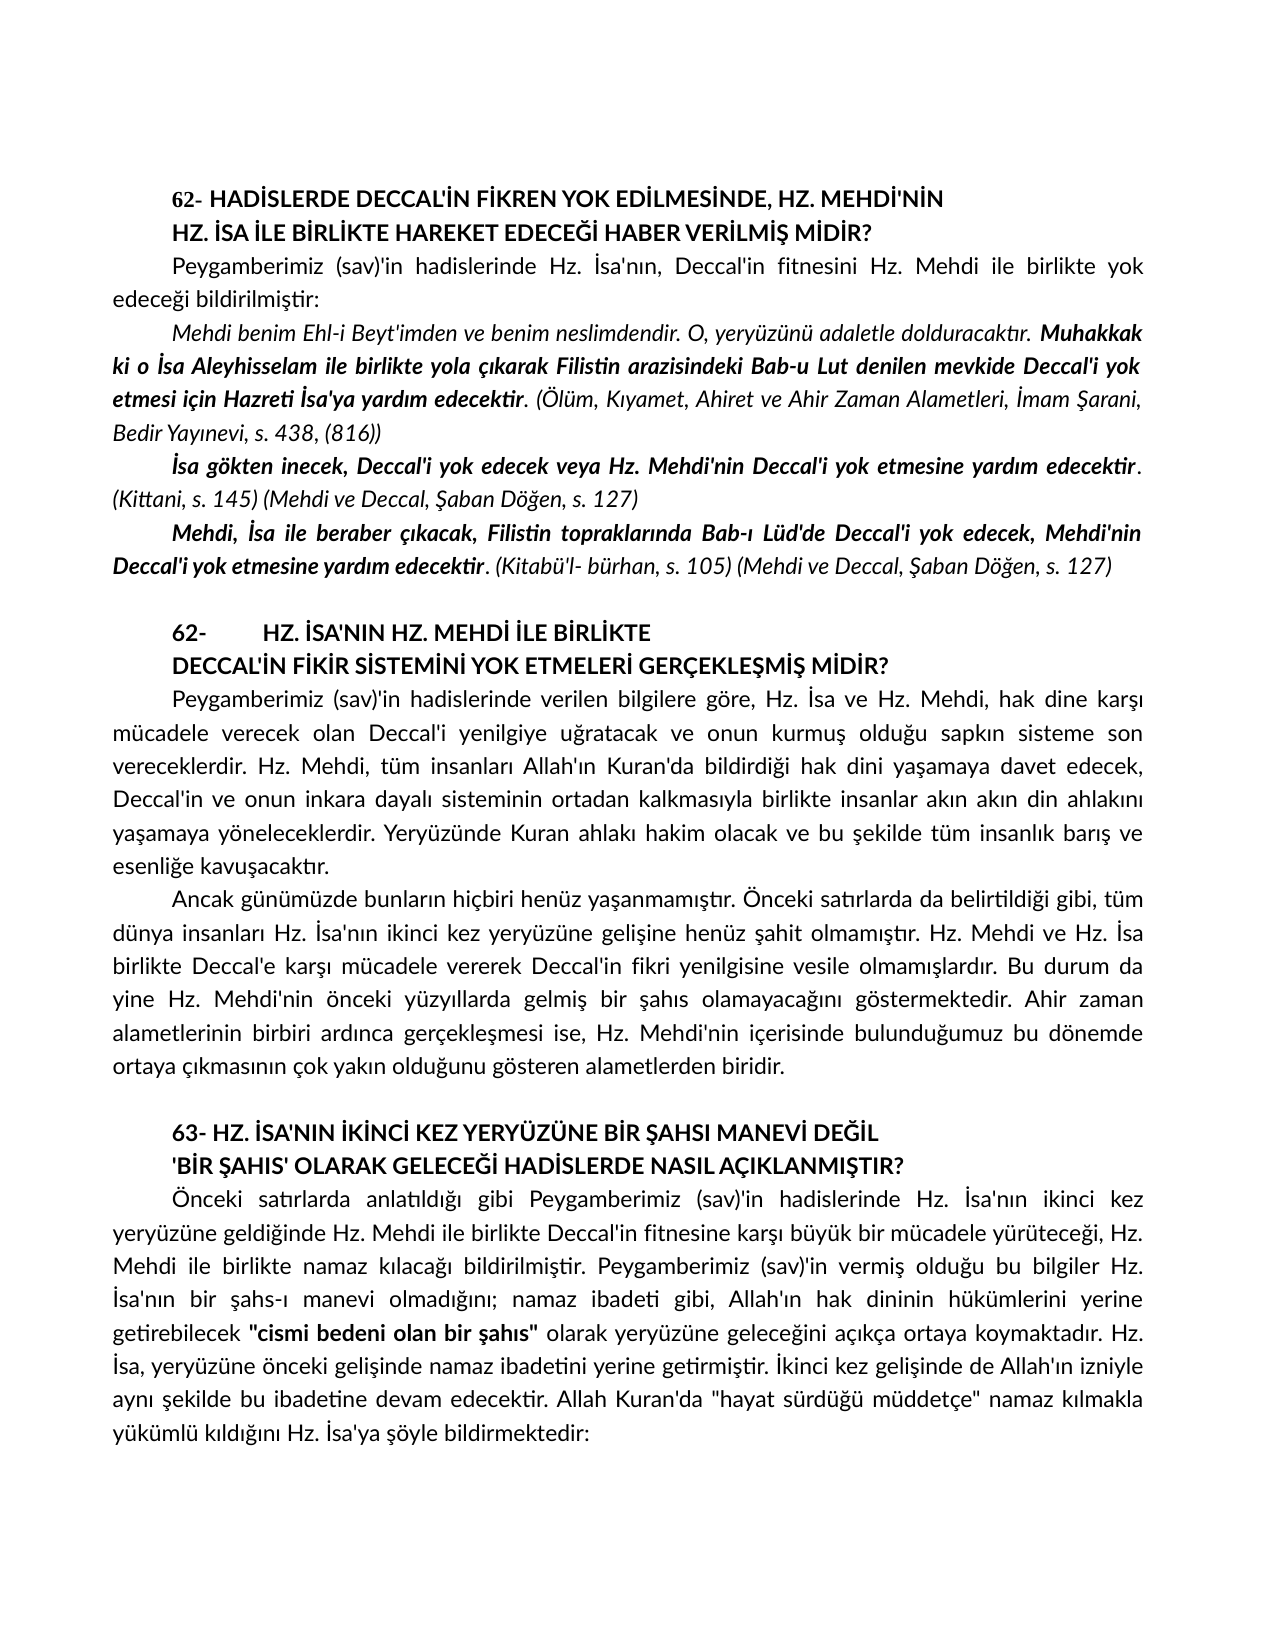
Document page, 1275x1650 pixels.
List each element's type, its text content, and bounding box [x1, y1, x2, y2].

text Mehdi, İsa ile beraber çıkacak, Filistin topraklarında Bab-ı Lüd'de Deccal'i yok edecek, Mehdi'nin Deccal'i yok etmesine yardım edecektir. (Kitabü'l- bürhan, s. 105) (Mehdi ve Deccal, Şaban Döğen, s. 127) [112, 514, 1145, 581]
text Ancak günümüzde bunların hiçbiri henüz yaşanmamıştır. Önceki satırlarda da belirtildiği gibi, tüm dünya insanları Hz. İsa'nın ikinci kez yeryüzüne gelişine henüz şahit olmamıştır. Hz. Mehdi ve Hz. İsa birlikte Deccal'e karşı mücadele vererek Deccal'in fikri yenilgisine vesile olmamışlardır. Bu durum da yine Hz. Mehdi'nin önceki yüzyıllarda gelmiş bir şahıs olamayacağını göstermektedir. Ahir zaman alametlerinin birbiri ardınca gerçekleşmesi ise, Hz. Mehdi'nin içerisinde bulunduğumuz bu dönemde ortaya çıkmasının çok yakın olduğunu gösteren alametlerden biridir. [112, 881, 1145, 1081]
text Peygamberimiz (sav)'in hadislerinde verilen bilgilere göre, Hz. İsa ve Hz. Mehdi, hak dine karşı mücadele verecek olan Deccal'i yenilgiye uğratacak ve onun kurmuş olduğu sapkın sisteme son vereceklerdir. Hz. Mehdi, tüm insanları Allah'ın Kuran'da bildirdiği hak dini yaşamaya davet edecek, Deccal'in ve onun inkara dayalı sisteminin ortadan kalkmasıyla birlikte insanlar akın akın din ahlakını yaşamaya yöneleceklerdir. Yeryüzünde Kuran ahlakı hakim olacak ve bu şekilde tüm insanlık barış ve esenliğe kavuşacaktır. [112, 681, 1145, 881]
text 62- HZ. İSA'NIN HZ. MEHDİ İLE BİRLİKTE [112, 614, 1145, 648]
text 63- HZ. İSA'NIN İKİNCİ KEZ YERYÜZÜNE BİR ŞAHSI MANEVİ DEĞİL [112, 1114, 1145, 1148]
text Önceki satırlarda anlatıldığı gibi Peygamberimiz (sav)'in hadislerinde Hz. İsa'nın ikinci kez yeryüzüne geldiğinde Hz. Mehdi ile birlikte Deccal'in fitnesine karşı büyük bir mücadele yürüteceği, Hz. Mehdi ile birlikte namaz kılacağı bildirilmiştir. Peygamberimiz (sav)'in vermiş olduğu bu bilgiler Hz. İsa'nın bir şahs-ı manevi olmadığını; namaz ibadeti gibi, Allah'ın hak dininin hükümlerini yerine getirebilecek "cismi bedeni olan bir şahıs" olarak yeryüzüne geleceğini açıkça ortaya koymaktadır. Hz. İsa, yeryüzüne önceki gelişinde namaz ibadetini yerine getirmiştir. İkinci kez gelişinde de Allah'ın izniyle aynı şekilde bu ibadetine devam edecektir. Allah Kuran'da "hayat sürdüğü müddetçe" namaz kılmakla yükümlü kıldığını Hz. İsa'ya şöyle bildirmektedir: [112, 1181, 1145, 1448]
text 'BİR ŞAHIS' OLARAK GELECEĞİ HADİSLERDE NASIL AÇIKLANMIŞTIR? [172, 1148, 1145, 1181]
text Mehdi benim Ehl-i Beyt'imden ve benim neslimdendir. O, yeryüzünü adaletle dolduracaktır. Muhakkak ki o İsa Aleyhisselam ile birlikte yola çıkarak Filistin arazisindeki Bab-u Lut denilen mevkide Deccal'i yok etmesi için Hazreti İsa'ya yardım edecektir. (Ölüm, Kıyamet, Ahiret ve Ahir Zaman Alametleri, İmam Şarani, Bedir Yayınevi, s. 438, (816)) [112, 314, 1145, 448]
text DECCAL'İN FİKİR SİSTEMİNİ YOK ETMELERİ GERÇEKLEŞMİŞ MİDİR? [112, 648, 1145, 681]
text İsa gökten inecek, Deccal'i yok edecek veya Hz. Mehdi'nin Deccal'i yok etmesine yardım edecektir. (Kittani, s. 145) (Mehdi ve Deccal, Şaban Döğen, s. 127) [112, 448, 1145, 514]
text Peygamberimiz (sav)'in hadislerinde Hz. İsa'nın, Deccal'in fitnesini Hz. Mehdi ile birlikte yok edeceği bildirilmiştir: [112, 248, 1145, 314]
list HADİSLERDE DECCAL'İN FİKREN YOK EDİLMESİNDE, HZ. MEHDİ'NİN [172, 181, 1145, 214]
text HZ. İSA İLE BİRLİKTE HAREKET EDECEĞİ HABER VERİLMİŞ MİDİR? [172, 214, 1145, 248]
